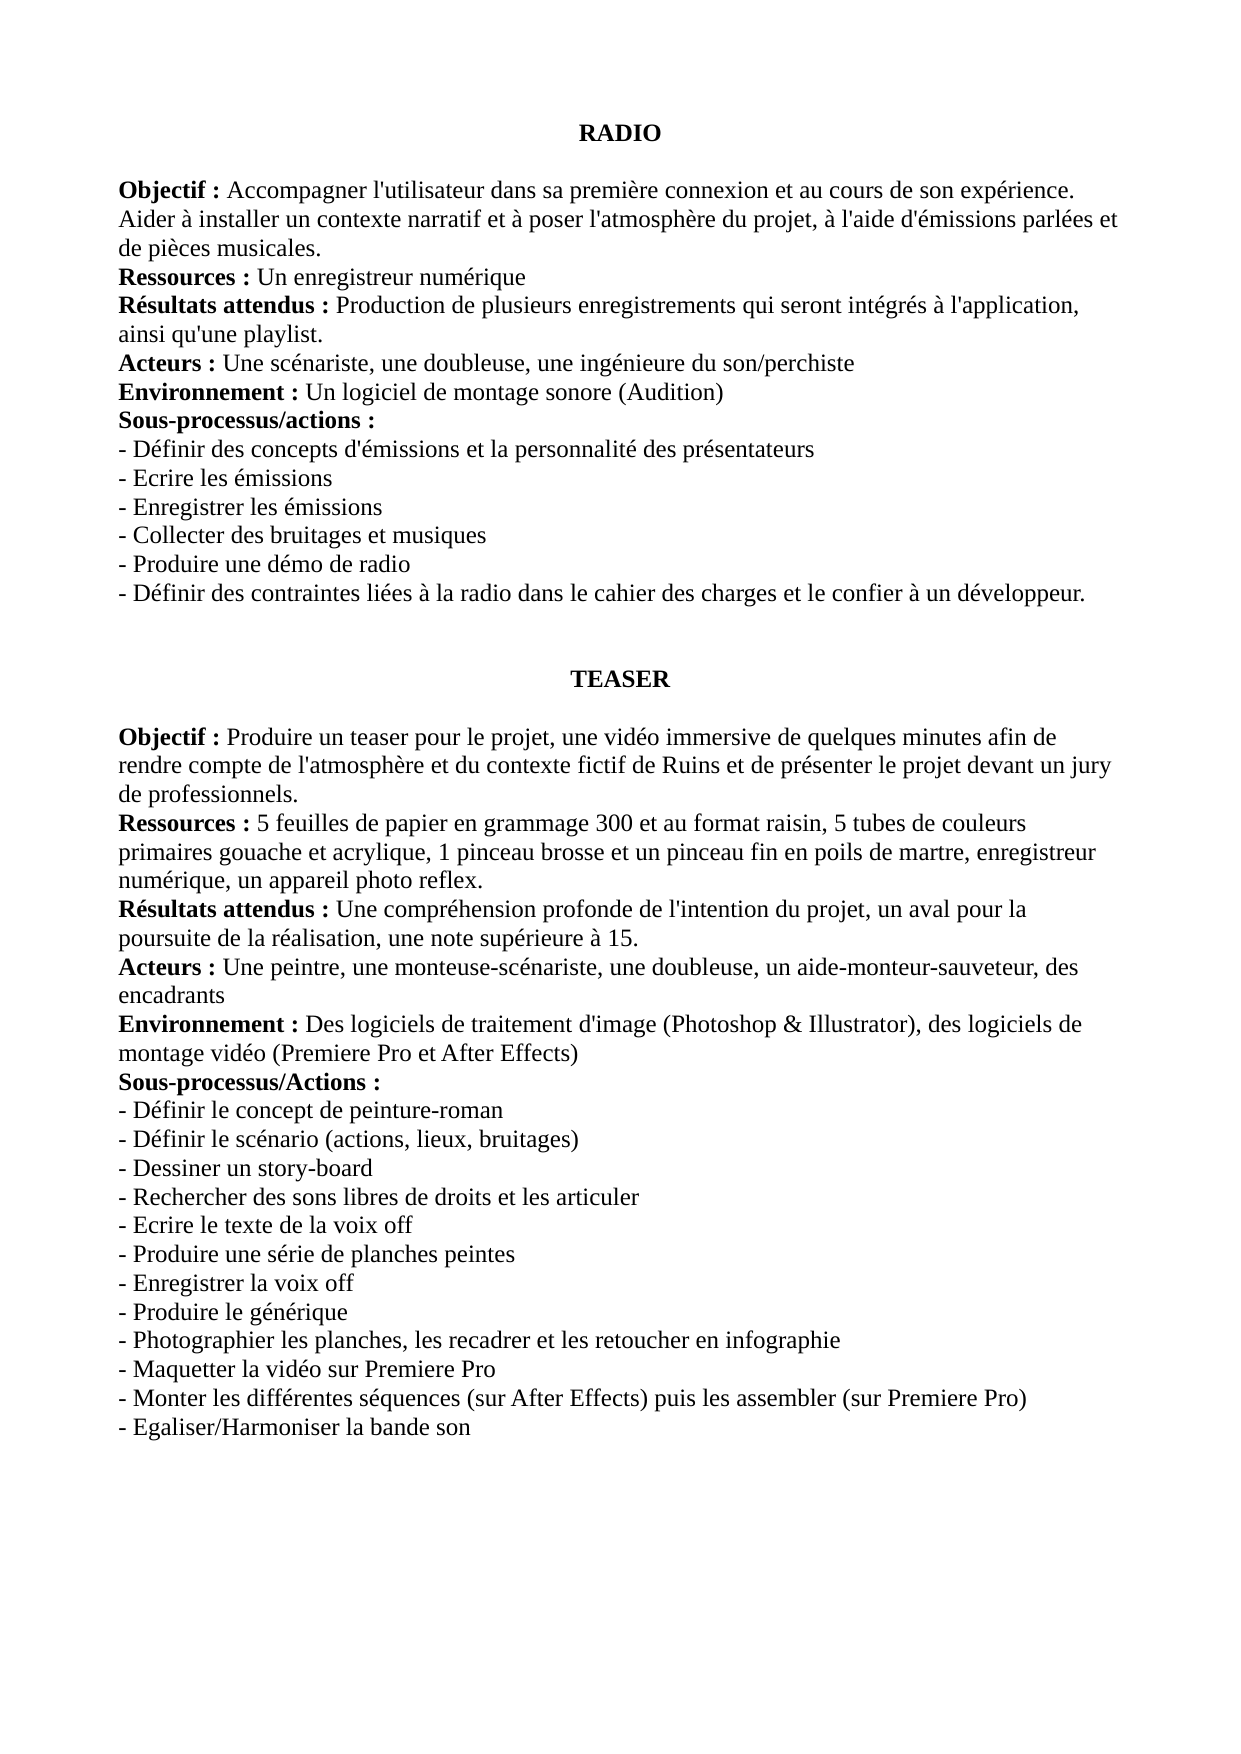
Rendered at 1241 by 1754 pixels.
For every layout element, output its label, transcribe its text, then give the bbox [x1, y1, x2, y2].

text Objectif : Produire un teaser pour le projet, une vidéo immersive de quelques minutes afin de rendre compte de l'atmosphère et du contexte fictif de Ruins et de présenter le projet devant un jury de professionnels. [118, 722, 1122, 808]
text - Ecrire les émissions [118, 463, 1122, 492]
text - Produire le générique [118, 1297, 1122, 1326]
text - Enregistrer les émissions [118, 492, 1122, 521]
text Environnement : Des logiciels de traitement d'image (Photoshop & Illustrator), des logiciels de montage vidéo (Premiere Pro et After Effects) [118, 1009, 1122, 1067]
text - Définir le concept de peinture-roman [118, 1096, 1122, 1124]
text RADIO [118, 118, 1122, 147]
text - Enregistrer la voix off [118, 1268, 1122, 1297]
text TEASER [118, 664, 1122, 693]
text - Définir des contraintes liées à la radio dans le cahier des charges et le confier à un développeur. [118, 578, 1122, 607]
text - Rechercher des sons libres de droits et les articuler [118, 1182, 1122, 1211]
text Sous-processus/Actions : [118, 1067, 1122, 1096]
text - Dessiner un story-board [118, 1153, 1122, 1182]
text Ressources : Un enregistreur numérique [118, 262, 1122, 291]
text - Produire une série de planches peintes [118, 1239, 1122, 1268]
text - Ecrire le texte de la voix off [118, 1211, 1122, 1239]
text Acteurs : Une peintre, une monteuse-scénariste, une doubleuse, un aide-monteur-sauveteur, des encadrants [118, 952, 1122, 1009]
text - Maquetter la vidéo sur Premiere Pro [118, 1354, 1122, 1383]
text Objectif : Accompagner l'utilisateur dans sa première connexion et au cours de son expérience. Aider à installer un contexte narratif et à poser l'atmosphère du projet, à l'aide d'émissions parlées et de pièces musicales. [118, 176, 1122, 262]
text - Définir des concepts d'émissions et la personnalité des présentateurs [118, 434, 1122, 463]
text Résultats attendus : Production de plusieurs enregistrements qui seront intégrés à l'application, ainsi qu'une playlist. [118, 291, 1122, 348]
text Environnement : Un logiciel de montage sonore (Audition) [118, 377, 1122, 406]
text - Photographier les planches, les recadrer et les retoucher en infographie [118, 1326, 1122, 1354]
text Ressources : 5 feuilles de papier en grammage 300 et au format raisin, 5 tubes de couleurs primaires gouache et acrylique, 1 pinceau brosse et un pinceau fin en poils de martre, enregistreur numérique, un appareil photo reflex. [118, 808, 1122, 894]
text Résultats attendus : Une compréhension profonde de l'intention du projet, un aval pour la poursuite de la réalisation, une note supérieure à 15. [118, 894, 1122, 952]
text Sous-processus/actions : [118, 406, 1122, 434]
text - Collecter des bruitages et musiques [118, 521, 1122, 549]
text Acteurs : Une scénariste, une doubleuse, une ingénieure du son/perchiste [118, 348, 1122, 377]
text - Définir le scénario (actions, lieux, bruitages) [118, 1124, 1122, 1153]
text - Egaliser/Harmoniser la bande son [118, 1412, 1122, 1441]
text - Monter les différentes séquences (sur After Effects) puis les assembler (sur Premiere Pro) [118, 1383, 1122, 1412]
text - Produire une démo de radio [118, 549, 1122, 578]
